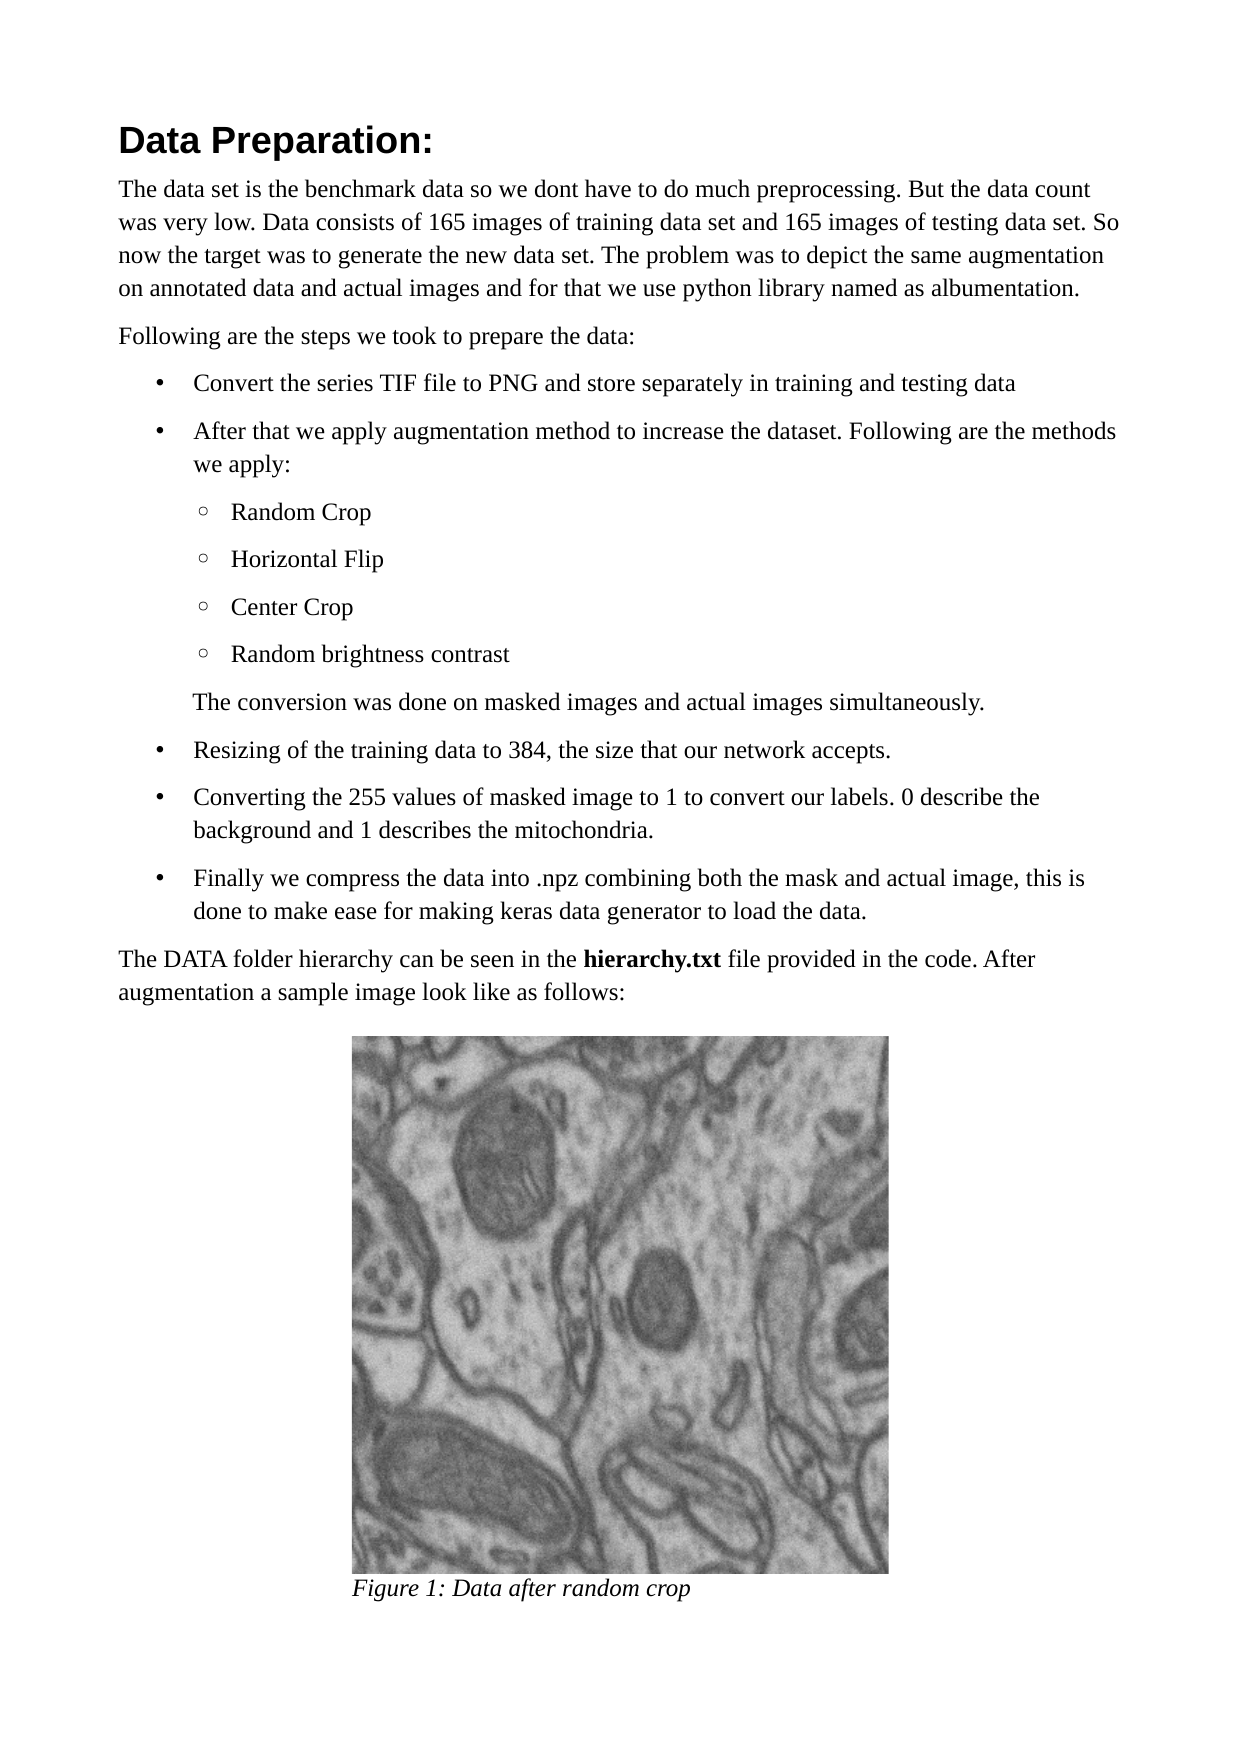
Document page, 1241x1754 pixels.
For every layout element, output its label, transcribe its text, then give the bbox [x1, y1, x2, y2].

list Random brightness contrast [193, 639, 1122, 668]
text The DATA folder hierarchy can be seen in the hierarchy.txt file provided in the code. After augmentation a sample image look like as follows: [118, 944, 1122, 1005]
text Figure 1: Data after random crop [352, 1574, 888, 1602]
list Resizing of the training data to 384, the size that our network accepts. [156, 735, 1122, 763]
list After that we apply augmentation method to increase the dataset. Following are the methods we apply: [156, 416, 1122, 478]
list Finally we compress the data into .npz combining both the mask and actual image, this is done to make ease for making keras data generator to load the data. [156, 863, 1122, 925]
subtitle Data Preparation: [118, 118, 1122, 162]
list Convert the series TIF file to PNG and store separately in training and testing data [156, 368, 1122, 397]
text The data set is the benchmark data so we dont have to do much preprocessing. But the data count was very low. Data consists of 165 images of training data set and 165 images of testing data set. So now the target was to generate the new data set. The problem was to depict the same augmentation on annotated data and actual images and for that we use python library named as albumentation. [118, 174, 1122, 302]
text Following are the steps we took to prepare the data: [118, 321, 1122, 350]
list Converting the 255 values of masked image to 1 to convert our labels. 0 describe the background and 1 describes the mitochondria. [156, 782, 1122, 844]
list Center Crop [193, 592, 1122, 621]
list Horizontal Flip [193, 544, 1122, 573]
picture [351, 1036, 889, 1574]
list Random Crop [193, 497, 1122, 526]
text The conversion was done on masked images and actual images simultaneously. [118, 687, 1122, 716]
